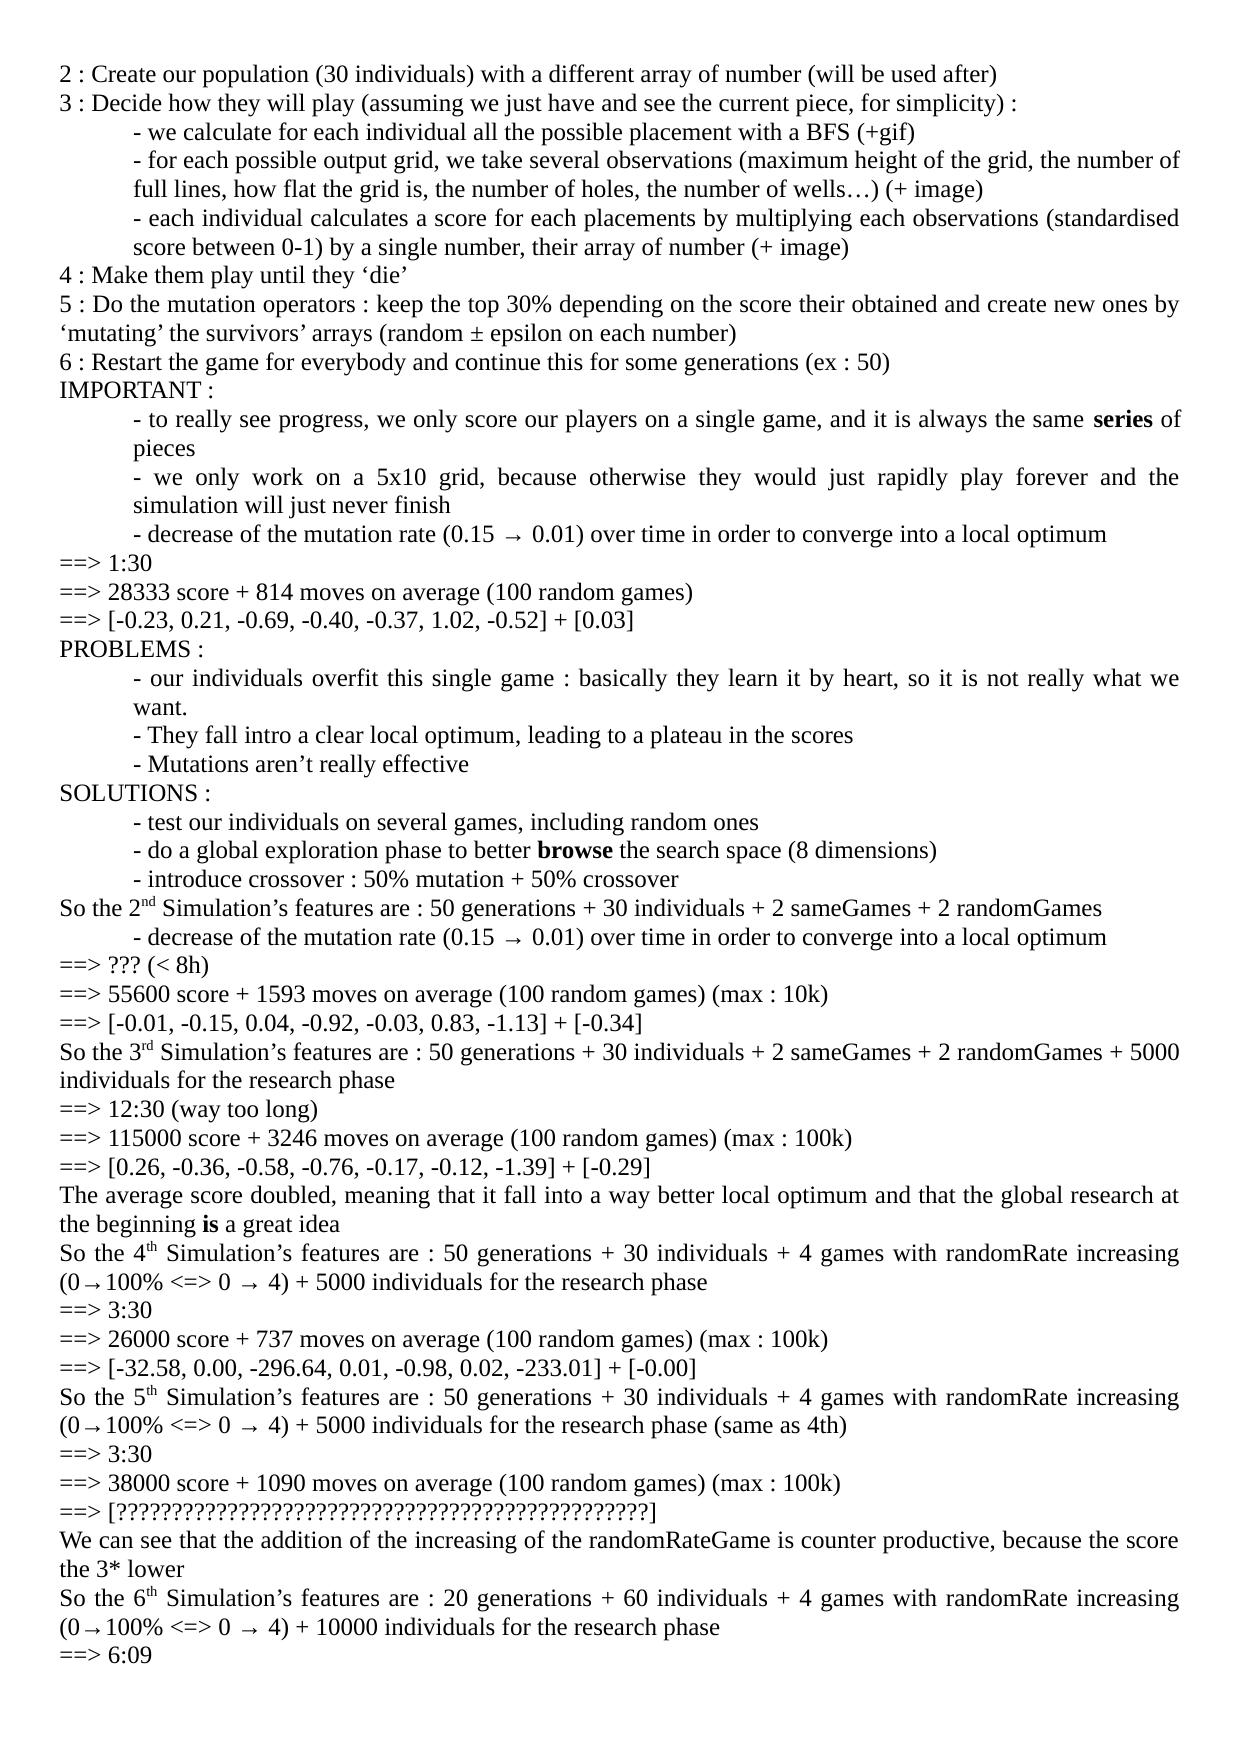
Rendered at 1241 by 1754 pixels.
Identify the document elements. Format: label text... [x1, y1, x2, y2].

text - They fall intro a clear local optimum, leading to a plateau in the scores [133, 720, 1181, 749]
text 2 : Create our population (30 individuals) with a different array of number (will be used after) [59, 59, 1181, 88]
text 5 : Do the mutation operators : keep the top 30% depending on the score their obtained and create new ones by ‘mutating’ the survivors’ arrays (random ± epsilon on each number) [59, 289, 1181, 347]
text ==> 6:09 [59, 1640, 1181, 1669]
text So the 4th Simulation’s features are : 50 generations + 30 individuals + 4 games with randomRate increasing (0→100% <=> 0 → 4) + 5000 individuals for the research phase [59, 1238, 1181, 1295]
text - for each possible output grid, we take several observations (maximum height of the grid, the number of full lines, how flat the grid is, the number of holes, the number of wells…) (+ image) [133, 145, 1181, 203]
text So the 6th Simulation’s features are : 20 generations + 60 individuals + 4 games with randomRate increasing (0→100% <=> 0 → 4) + 10000 individuals for the research phase [59, 1583, 1181, 1640]
text ==> 115000 score + 3246 moves on average (100 random games) (max : 100k) [59, 1123, 1181, 1152]
text ==> 3:30 [59, 1295, 1181, 1324]
text - Mutations aren’t really effective [133, 749, 1181, 778]
text - introduce crossover : 50% mutation + 50% crossover [133, 864, 1181, 893]
text ==> 3:30 [59, 1439, 1181, 1468]
text We can see that the addition of the increasing of the randomRateGame is counter productive, because the score the 3* lower [59, 1525, 1181, 1583]
text - test our individuals on several games, including random ones [133, 807, 1181, 835]
text 6 : Restart the game for everybody and continue this for some generations (ex : 50) [59, 347, 1181, 375]
text ==> 1:30 [59, 548, 1181, 577]
text ==> [-0.01, -0.15, 0.04, -0.92, -0.03, 0.83, -1.13] + [-0.34] [59, 1008, 1181, 1037]
text ==> [-0.23, 0.21, -0.69, -0.40, -0.37, 1.02, -0.52] + [0.03] [59, 605, 1181, 634]
text So the 2nd Simulation’s features are : 50 generations + 30 individuals + 2 sameGames + 2 randomGames [59, 893, 1181, 922]
text - to really see progress, we only score our players on a single game, and it is always the same series of pieces [133, 404, 1181, 462]
text ==> 38000 score + 1090 moves on average (100 random games) (max : 100k) [59, 1468, 1181, 1497]
text - we only work on a 5x10 grid, because otherwise they would just rapidly play forever and the simulation will just never finish [133, 462, 1181, 519]
text - decrease of the mutation rate (0.15 → 0.01) over time in order to converge into a local optimum [133, 519, 1181, 548]
text ==> [????????????????????????????????????????????????] [59, 1497, 1181, 1525]
text ==> 28333 score + 814 moves on average (100 random games) [59, 577, 1181, 605]
text ==> 26000 score + 737 moves on average (100 random games) (max : 100k) [59, 1324, 1181, 1353]
text ==> 55600 score + 1593 moves on average (100 random games) (max : 10k) [59, 979, 1181, 1008]
text The average score doubled, meaning that it fall into a way better local optimum and that the global research at the beginning is a great idea [59, 1180, 1181, 1238]
text ==> 12:30 (way too long) [59, 1094, 1181, 1123]
text - decrease of the mutation rate (0.15 → 0.01) over time in order to converge into a local optimum [133, 922, 1181, 950]
text PROBLEMS : [59, 634, 1181, 663]
text So the 3rd Simulation’s features are : 50 generations + 30 individuals + 2 sameGames + 2 randomGames + 5000 individuals for the research phase [59, 1037, 1181, 1094]
text - our individuals overfit this single game : basically they learn it by heart, so it is not really what we want. [133, 663, 1181, 720]
text - we calculate for each individual all the possible placement with a BFS (+gif) [133, 117, 1181, 145]
text ==> [-32.58, 0.00, -296.64, 0.01, -0.98, 0.02, -233.01] + [-0.00] [59, 1353, 1181, 1382]
text ==> ??? (< 8h) [59, 950, 1181, 979]
text - do a global exploration phase to better browse the search space (8 dimensions) [133, 835, 1181, 864]
text - each individual calculates a score for each placements by multiplying each observations (standardised score between 0-1) by a single number, their array of number (+ image) [133, 203, 1181, 260]
text 4 : Make them play until they ‘die’ [59, 260, 1181, 289]
text So the 5th Simulation’s features are : 50 generations + 30 individuals + 4 games with randomRate increasing (0→100% <=> 0 → 4) + 5000 individuals for the research phase (same as 4th) [59, 1382, 1181, 1439]
text 3 : Decide how they will play (assuming we just have and see the current piece, for simplicity) : [59, 88, 1181, 117]
text SOLUTIONS : [59, 778, 1181, 807]
text ==> [0.26, -0.36, -0.58, -0.76, -0.17, -0.12, -1.39] + [-0.29] [59, 1152, 1181, 1180]
text IMPORTANT : [59, 375, 1181, 404]
